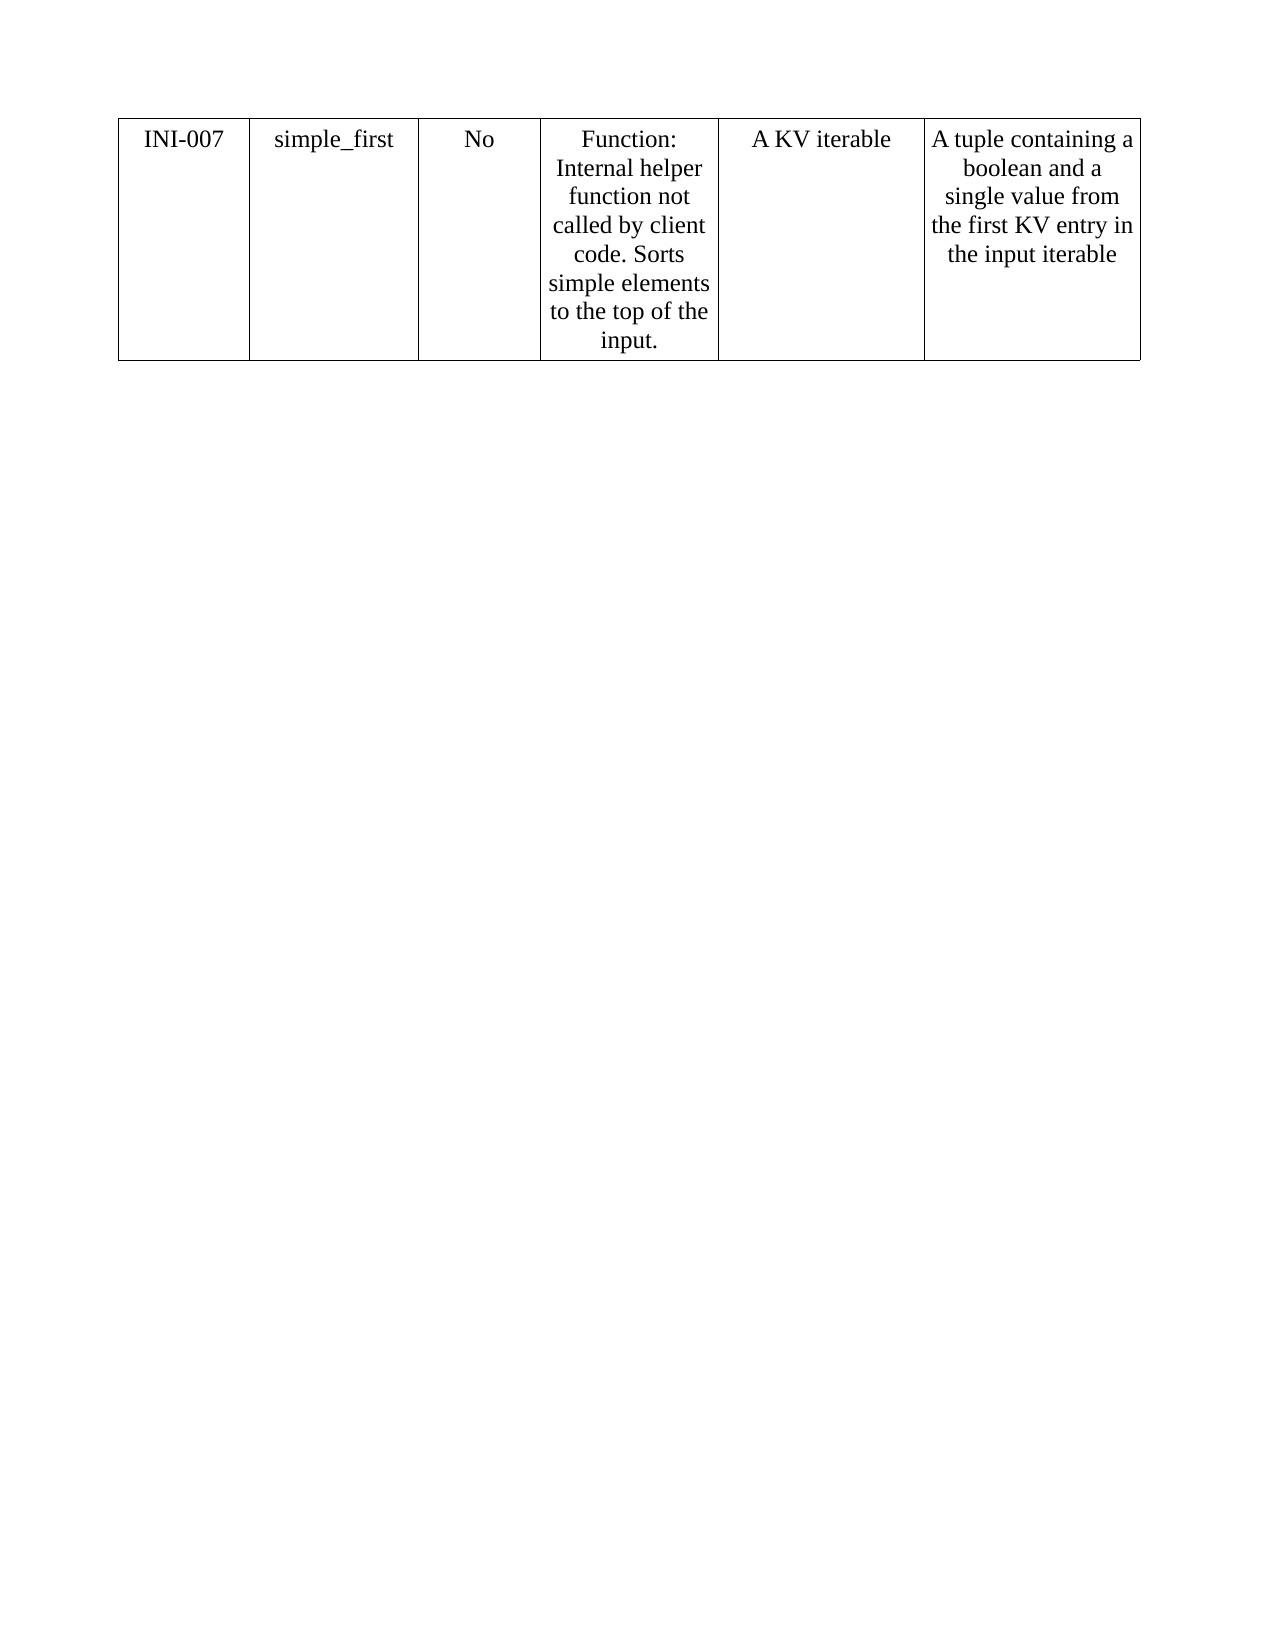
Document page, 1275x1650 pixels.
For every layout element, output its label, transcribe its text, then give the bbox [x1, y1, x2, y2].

table_cell No [419, 119, 540, 360]
table_cell A tuple containing a boolean and a single value from the first KV entry in the input iterable [925, 119, 1140, 360]
table_cell Function: Internal helper function not called by client code. Sorts simple elements to the top of the input. [541, 119, 718, 360]
table_cell simple_first [250, 119, 418, 360]
table_cell INI-007 [119, 119, 249, 360]
table_cell A KV iterable [719, 119, 924, 360]
